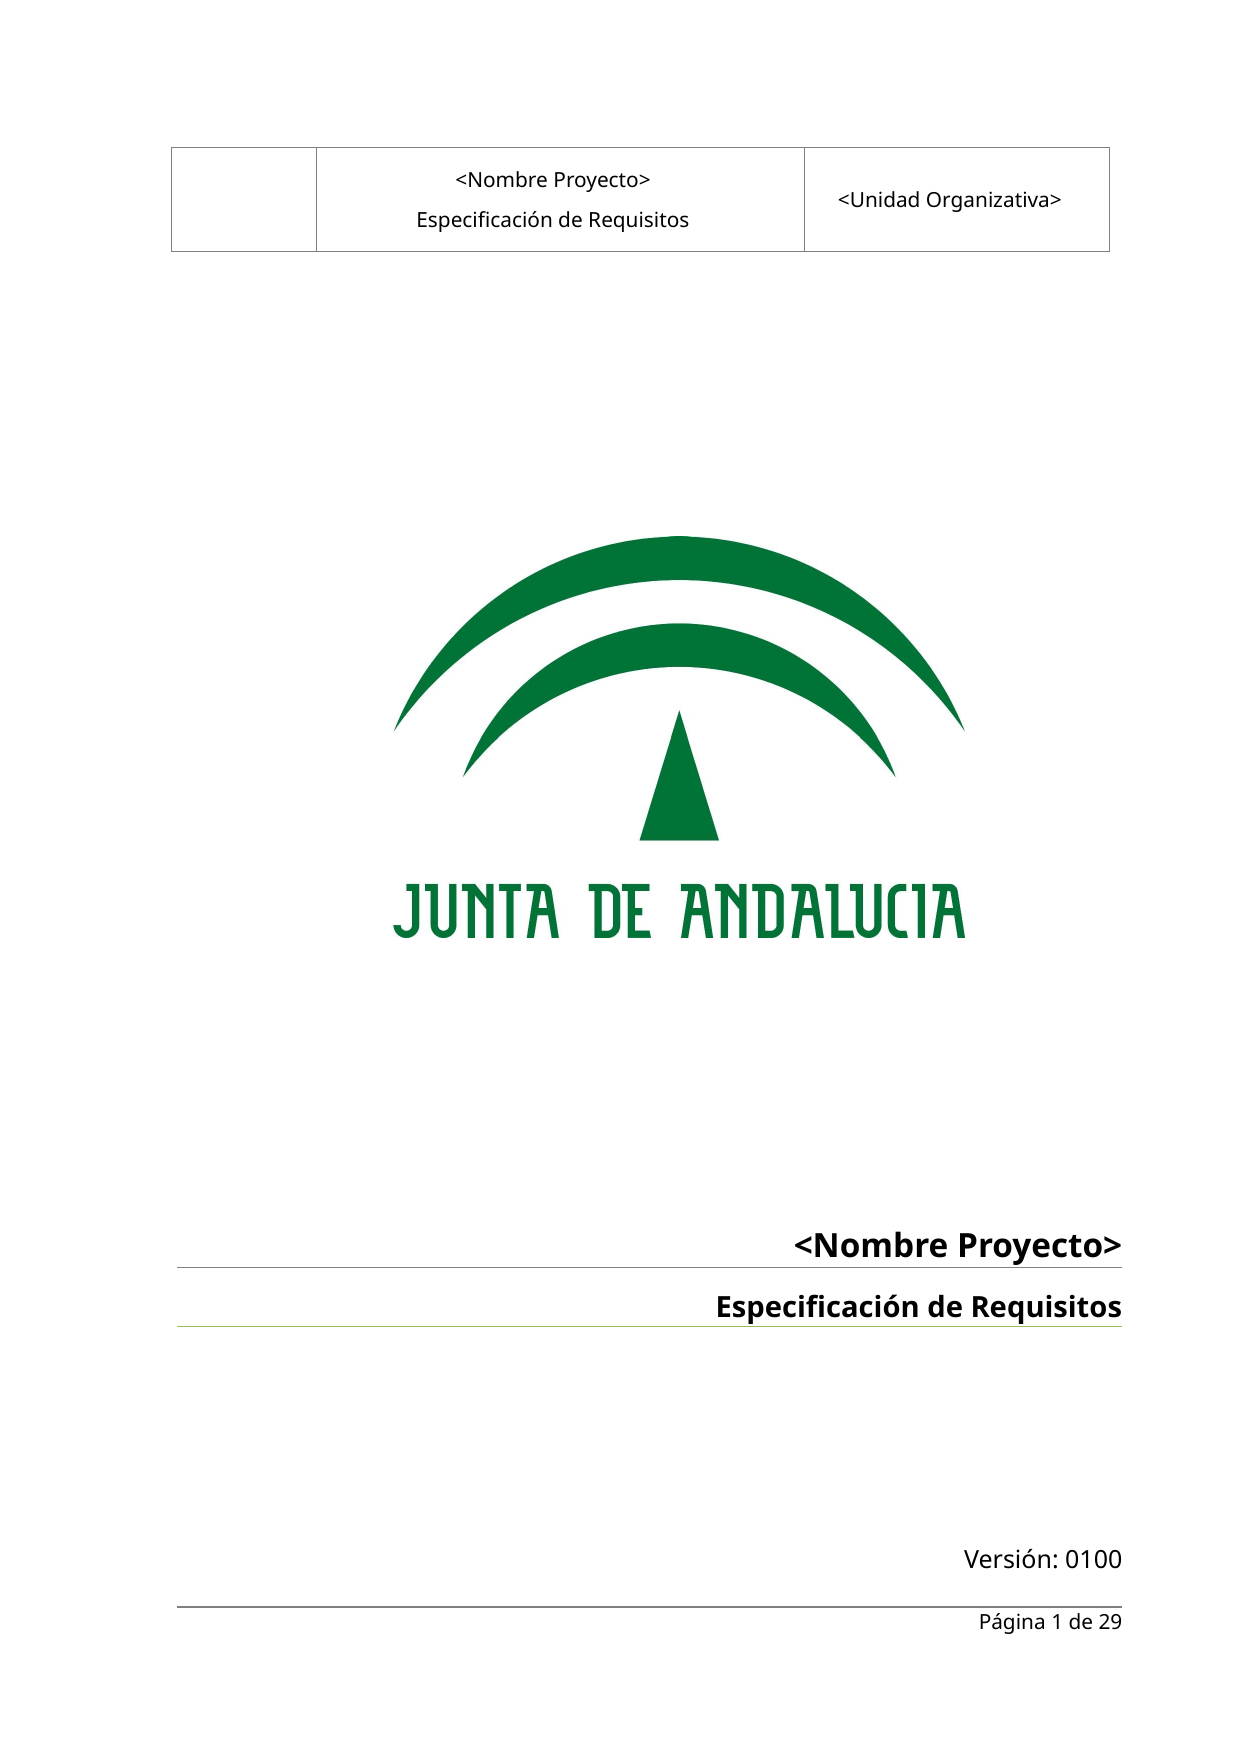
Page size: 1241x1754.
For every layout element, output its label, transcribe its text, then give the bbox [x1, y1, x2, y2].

title Especificación de Requisitos [177, 1286, 1122, 1326]
text <Nombre Proyecto> [177, 1222, 1122, 1267]
text Versión: 0100 [177, 1541, 1122, 1575]
picture [393, 536, 965, 938]
